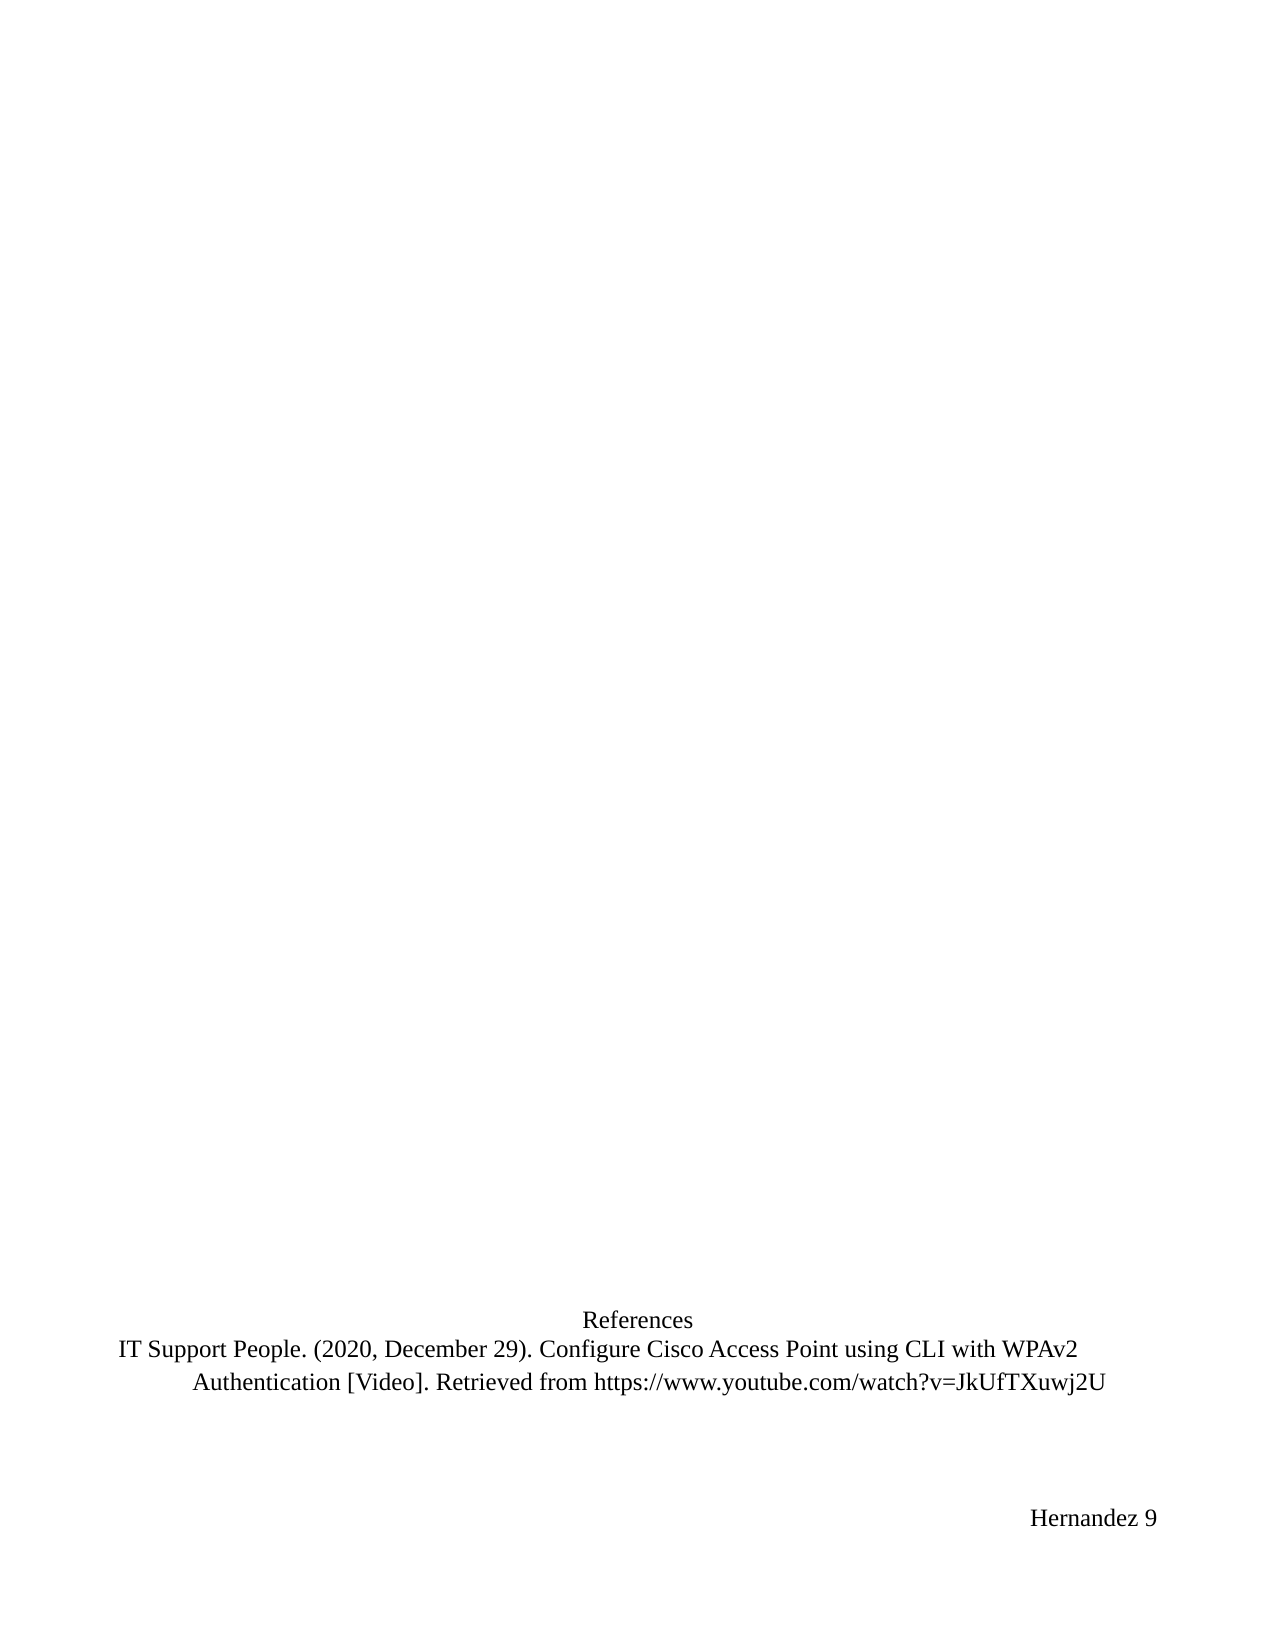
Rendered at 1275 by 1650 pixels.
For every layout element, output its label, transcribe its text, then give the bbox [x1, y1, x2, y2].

text References [118, 1305, 1157, 1334]
text IT Support People. (2020, December 29). Configure Cisco Access Point using CLI with WPAv2 Authentication [Video]. Retrieved from https://www.youtube.com/watch?v=JkUfTXuwj2U [118, 1334, 1149, 1396]
